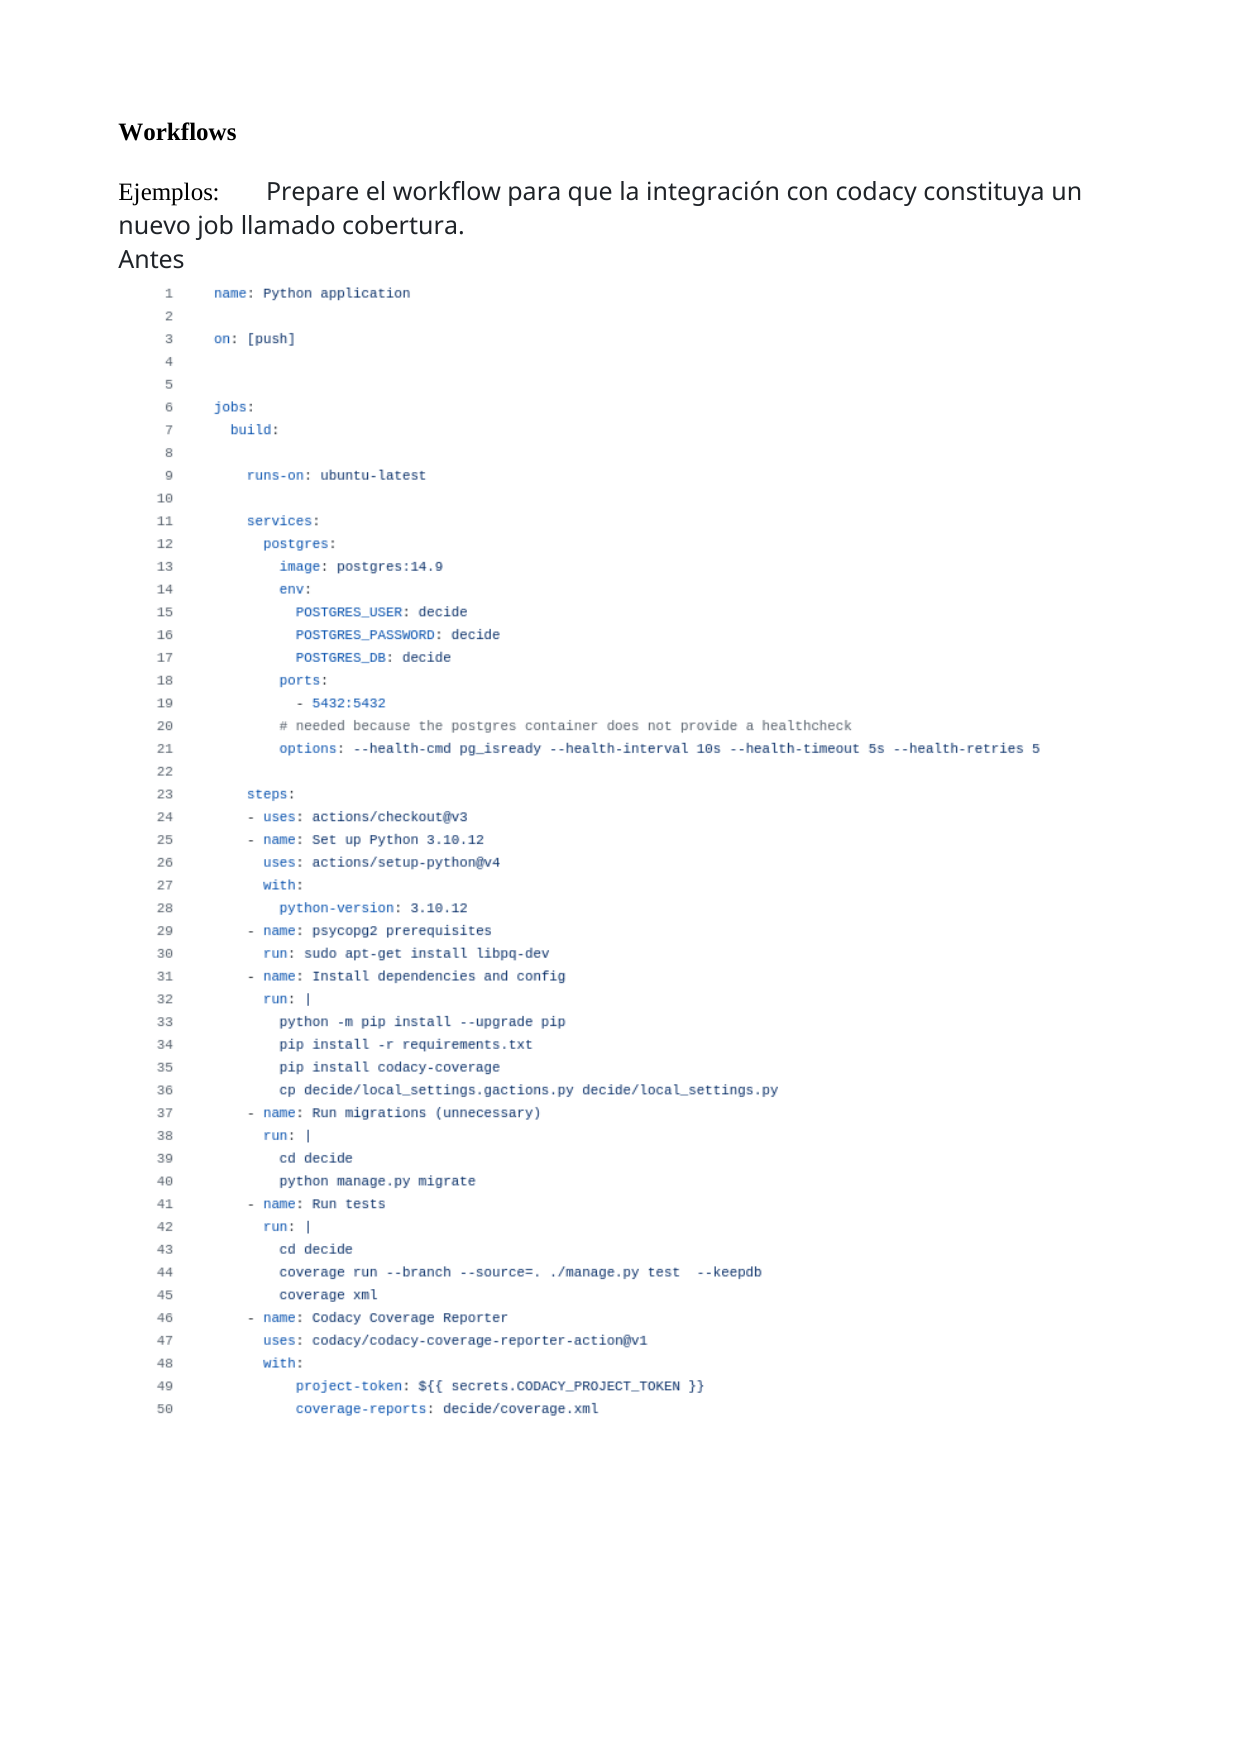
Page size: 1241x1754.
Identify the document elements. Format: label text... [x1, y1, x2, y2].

text Workflows [118, 118, 1122, 146]
picture [118, 276, 1123, 1417]
text Ejemplos: Prepare el workflow para que la integración con codacy constituya un nuevo job llamado cobertura. [118, 174, 1122, 242]
text Antes [118, 242, 1122, 276]
